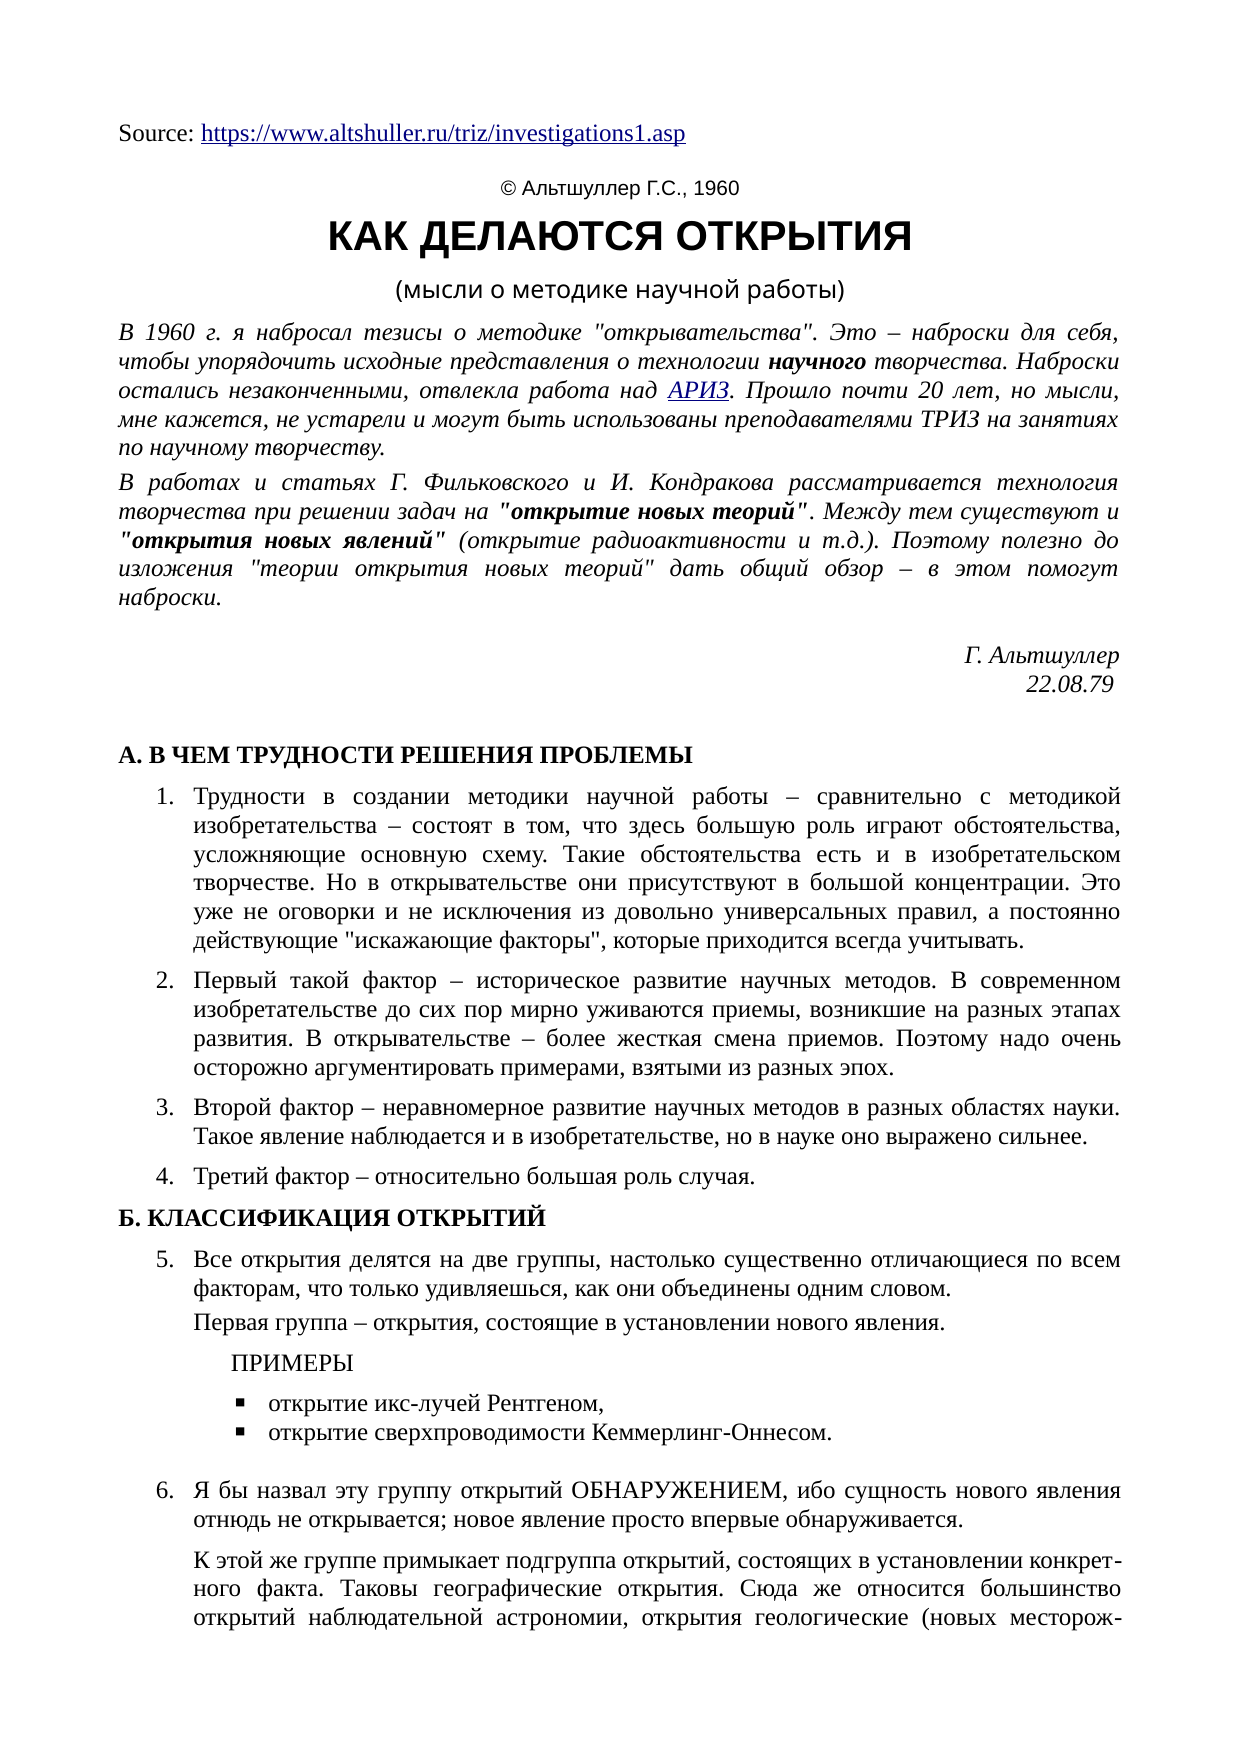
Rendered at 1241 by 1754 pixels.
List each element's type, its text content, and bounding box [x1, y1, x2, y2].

list Второй фактор – неравномерное развитие научных методов в разных областях науки. Такое явление наблюдается и в изобретательстве, но в науке оно выражено сильнее. [156, 1092, 1122, 1150]
list Все открытия делятся на две группы, настолько существенно отличающиеся по всем факторам, что только удивляешься, как они объединены одним словом. [156, 1244, 1122, 1301]
list Третий фактор – относительно большая роль случая. [156, 1161, 1122, 1190]
list открытие сверхпроводимости Кеммерлинг-Оннесом. [231, 1417, 1122, 1446]
text © Альтшуллер Г.С., 1960 [118, 176, 1122, 199]
title КАК ДЕЛАЮТСЯ ОТКРЫТИЯ [118, 211, 1122, 259]
list Трудности в создании методики научной работы – сравнительно с методикой изобретательства – состоят в том, что здесь большую роль играют обстоятельства, усложняющие основную схему. Такие обстоятельства есть и в изобретательском творчестве. Но в открывательстве они присутствуют в большой концентрации. Это уже не оговорки и не исключения из довольно универсальных правил, а постоянно действующие "искажающие факторы", которые приходится всегда учитывать. [156, 781, 1122, 954]
text Source: https://www.altshuller.ru/triz/investigations1.asp [118, 118, 1122, 147]
list Первая группа – открытия, состоящие в установлении нового явления. [156, 1307, 1122, 1336]
subtitle Б. КЛАССИФИКАЦИЯ ОТКРЫТИЙ [118, 1203, 1122, 1231]
text Г. Альтшуллер 22.08.79 [118, 640, 1122, 698]
text В 1960 г. я набросал тезисы о методике "открывательства". Это – наброски для себя, чтобы упорядочить исходные представления о технологии научного творчества. Наброски остались незаконченными, отвлекла работа над АРИЗ. Прошло почти 20 лет, но мысли, мне кажется, не устарели и могут быть использованы преподавателями ТРИЗ на занятиях по научному творчеству. [118, 317, 1122, 461]
list открытие икс-лучей Рентгеном, [231, 1388, 1122, 1417]
list К этой же группе примыкает подгруппа открытий, состоящих в установлении конкрет­ного факта. Таковы географические открытия. Сюда же относится большинство открытий наблюдательной астрономии, открытия геологические (новых месторож­ [156, 1545, 1122, 1631]
text В работах и статьях Г. Фильковского и И. Кондракова рассматривается технология творчества при решении задач на "открытие новых теорий". Между тем существуют и "открытия новых явлений" (открытие радиоактивности и т.д.). Поэтому полезно до изложения "теории открытия новых теорий" дать общий обзор – в этом помогут наброски. [118, 467, 1122, 611]
list Первый такой фактор – историческое развитие научных методов. В современном изобретательстве до сих пор мирно уживаются приемы, возникшие на разных этапах развития. В открывательстве – более жесткая смена приемов. Поэтому надо очень осторожно аргументировать примерами, взятыми из разных эпох. [156, 965, 1122, 1080]
text (мысли о методике научной работы) [118, 272, 1122, 306]
list Я бы назвал эту группу открытий ОБНАРУЖЕНИЕМ, ибо сущность нового явления отнюдь не открывается; новое явление просто впервые обнаруживается. [156, 1475, 1122, 1533]
subtitle А. В ЧЕМ ТРУДНОСТИ РЕШЕНИЯ ПРОБЛЕМЫ [118, 740, 1122, 769]
list ПРИМЕРЫ [193, 1348, 1122, 1377]
